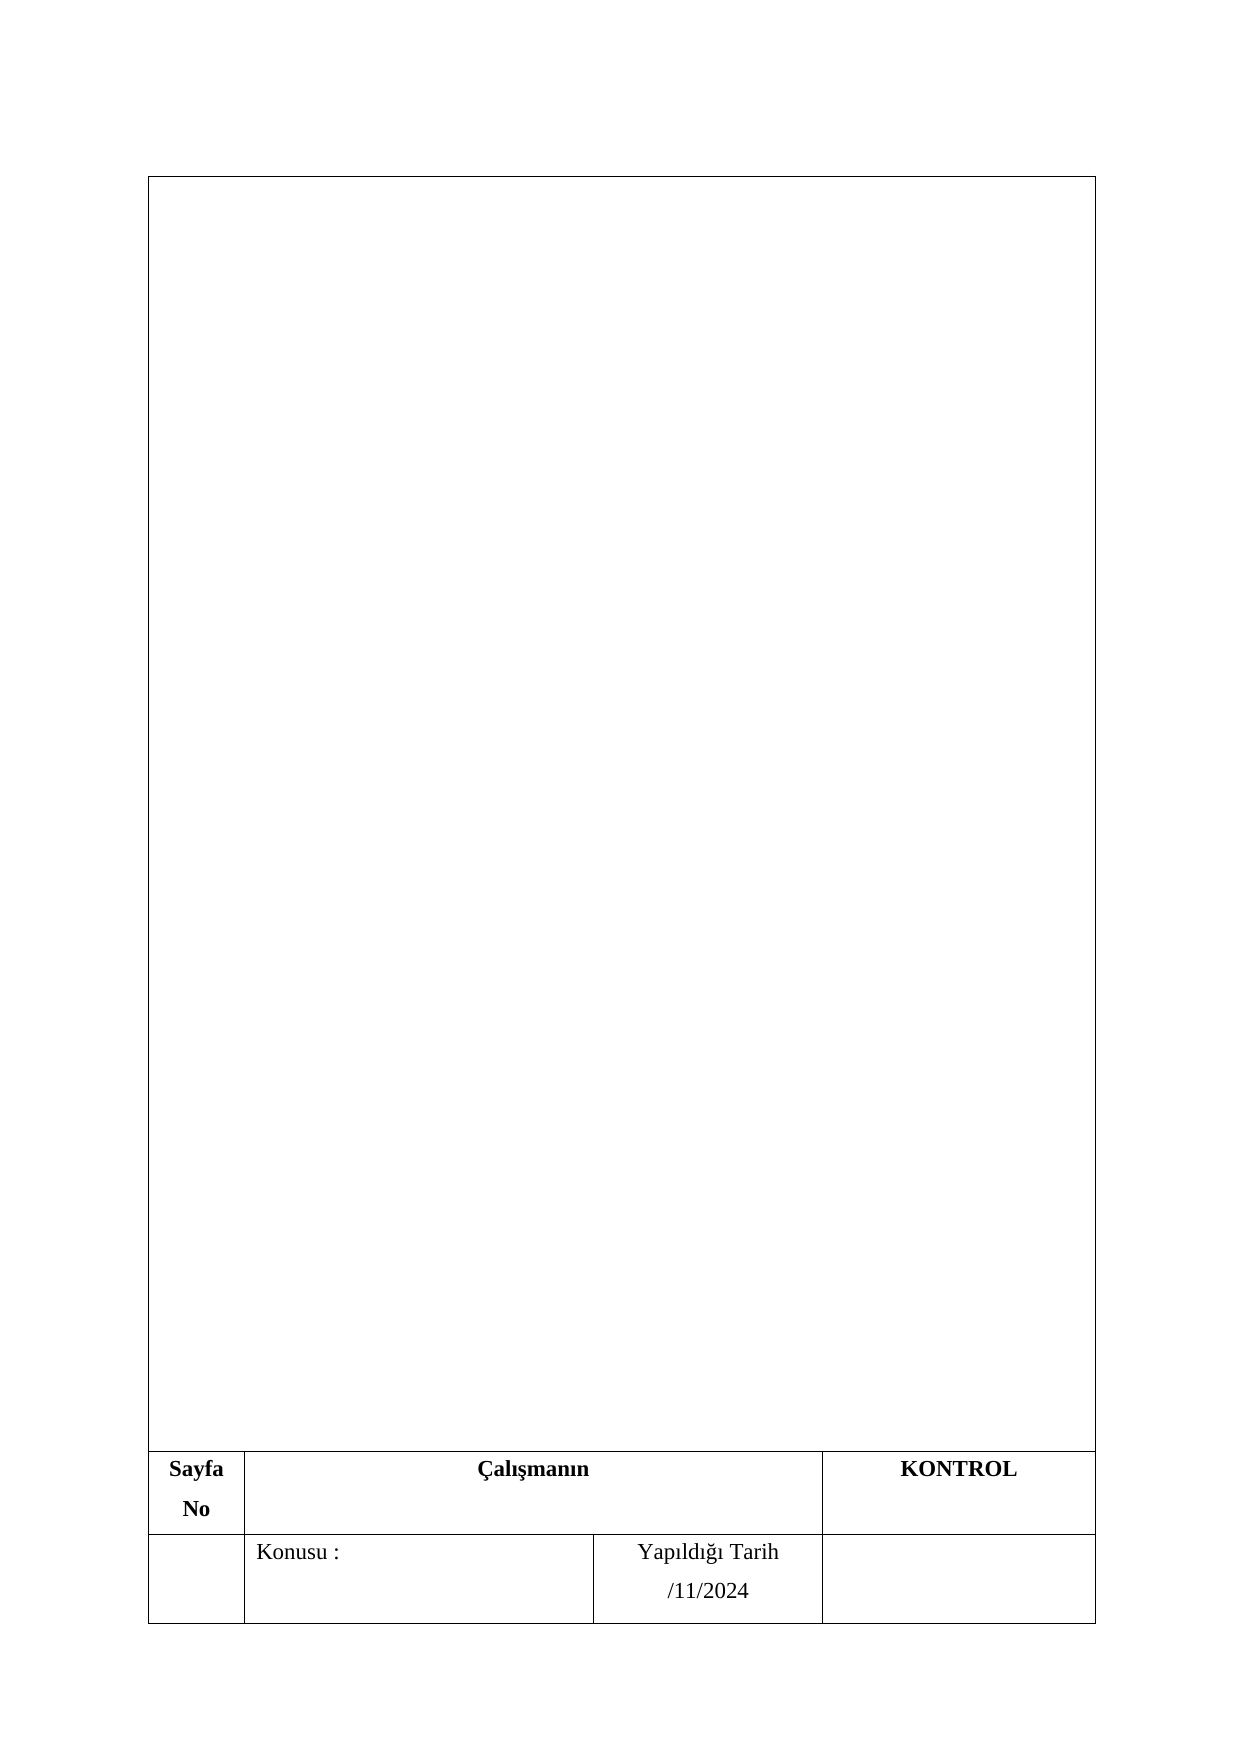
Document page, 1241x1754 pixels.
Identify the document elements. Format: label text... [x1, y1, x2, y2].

table_cell [823, 1535, 1095, 1622]
table_cell Yapıldığı Tarih /11/2024 [594, 1535, 822, 1622]
table_cell Çalışmanın [245, 1452, 822, 1534]
table_cell Konusu : [245, 1535, 593, 1622]
table_cell KONTROL [823, 1452, 1095, 1534]
table_cell Sayfa No [149, 1452, 244, 1534]
table_cell [149, 1535, 244, 1622]
table_header [149, 177, 1095, 1451]
